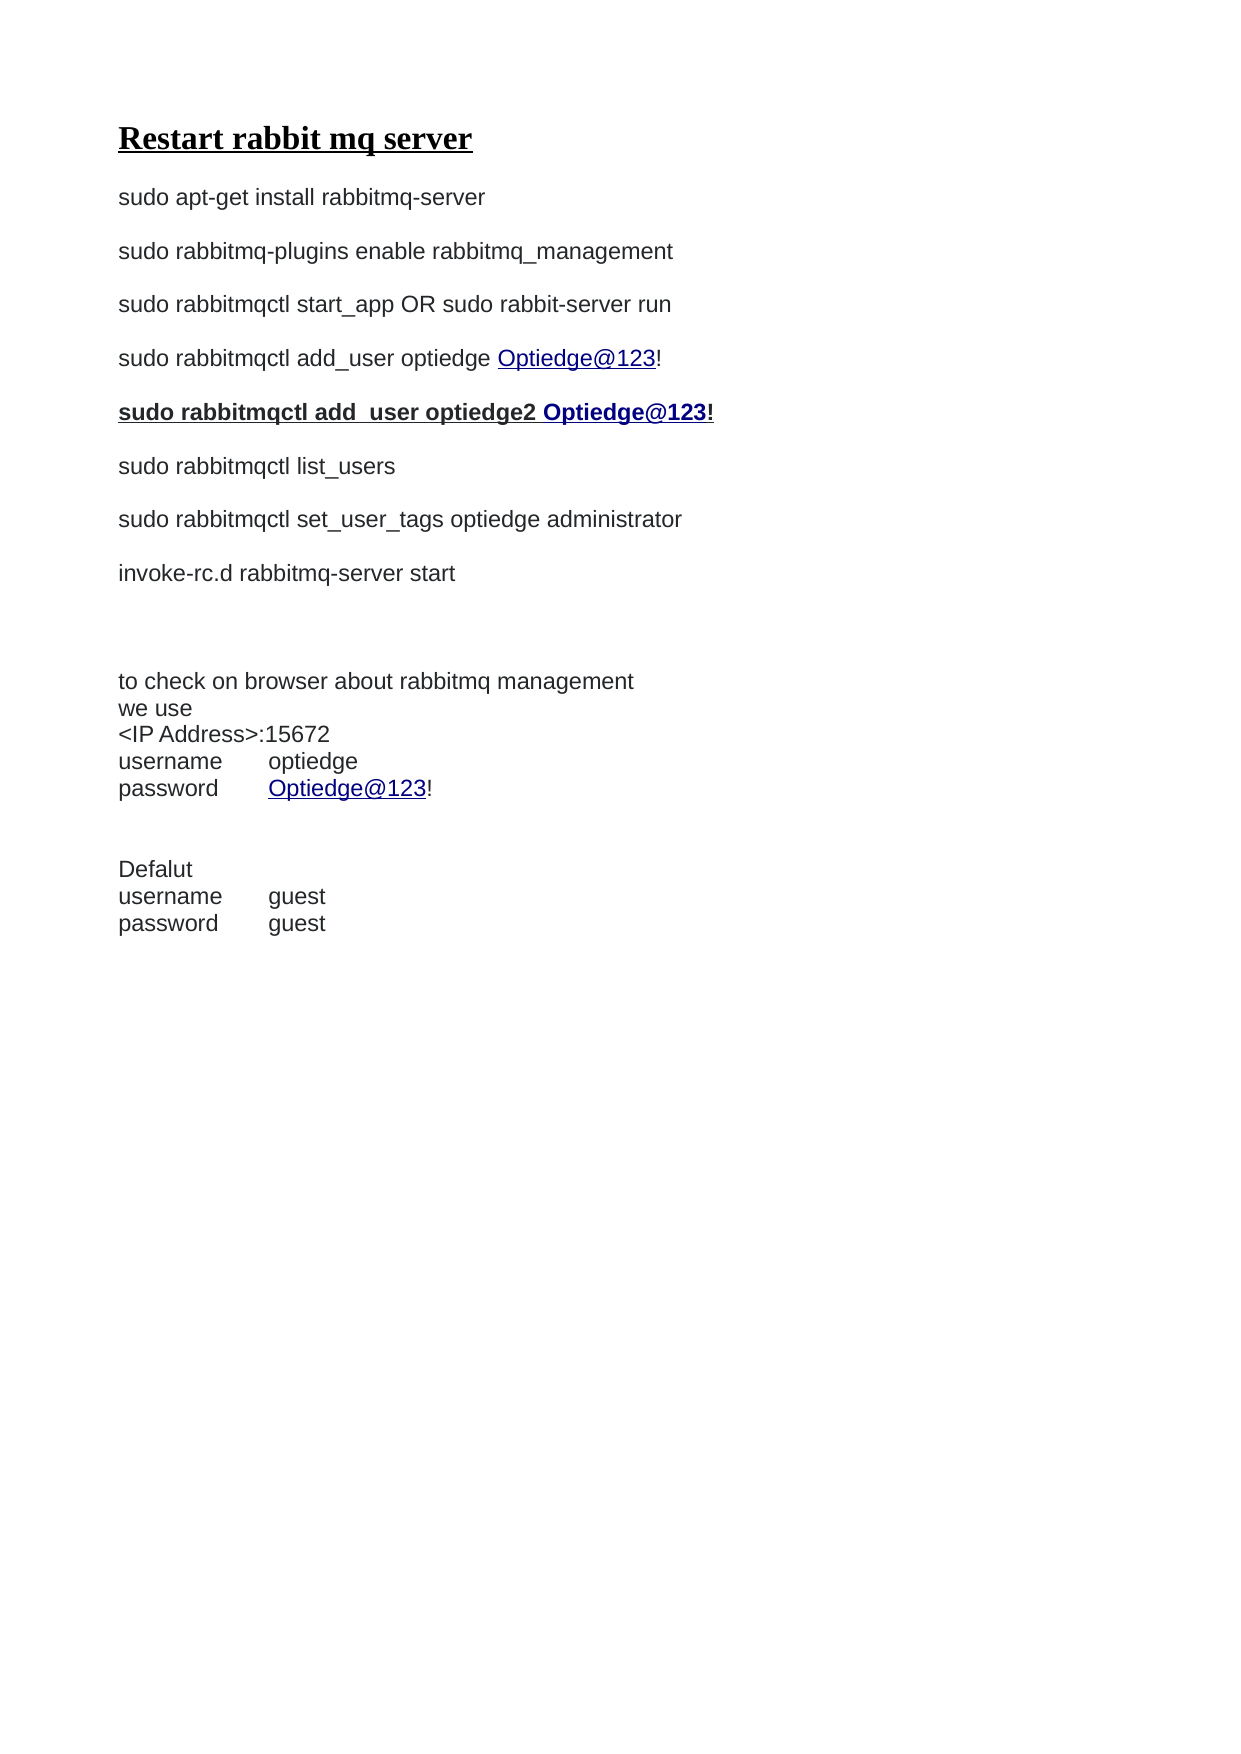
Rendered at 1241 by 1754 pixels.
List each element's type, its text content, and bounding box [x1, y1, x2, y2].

text password Optiedge@123! [118, 774, 1122, 801]
text username guest [118, 882, 1122, 909]
text Defalut [118, 855, 1122, 882]
text sudo rabbitmqctl set_user_tags optiedge administrator [118, 506, 1122, 533]
text username optiedge [118, 748, 1122, 774]
text sudo rabbitmqctl add_user optiedge2 Optiedge@123! [118, 398, 1122, 425]
text sudo rabbitmqctl start_app OR sudo rabbit-server run [118, 291, 1122, 318]
text sudo apt-get install rabbitmq-server [118, 183, 1122, 210]
text sudo rabbitmqctl add_user optiedge Optiedge@123! [118, 344, 1122, 371]
text password guest [118, 909, 1122, 936]
text <IP Address>:15672 [118, 721, 1122, 748]
text we use [118, 694, 1122, 721]
text sudo rabbitmq-plugins enable rabbitmq_management [118, 237, 1122, 264]
text invoke-rc.d rabbitmq-server start [118, 559, 1122, 586]
text Restart rabbit mq server [118, 118, 1122, 156]
text sudo rabbitmqctl list_users [118, 452, 1122, 479]
text to check on browser about rabbitmq management [118, 667, 1122, 694]
